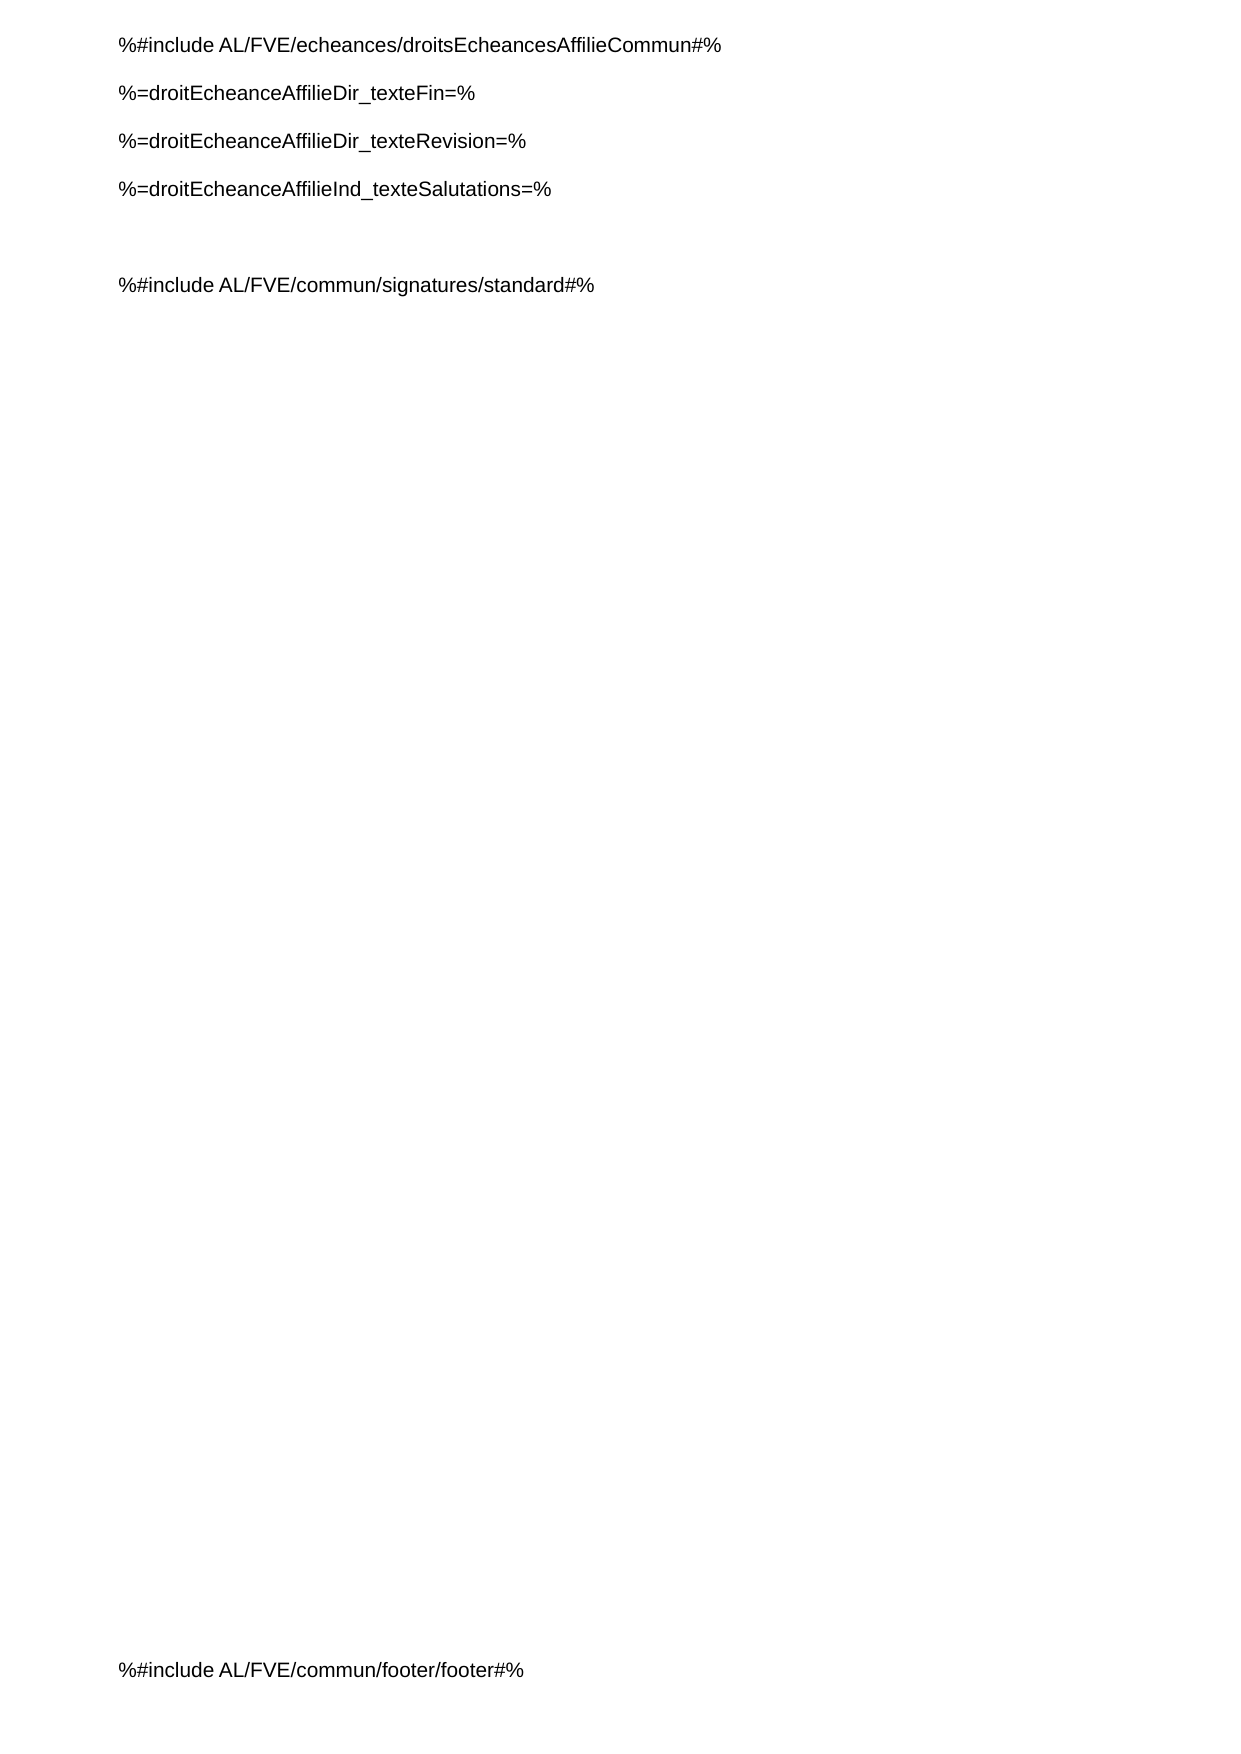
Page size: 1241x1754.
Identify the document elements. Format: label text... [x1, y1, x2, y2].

text %=droitEcheanceAffilieDir_texteRevision=% [118, 129, 1122, 153]
text %=droitEcheanceAffilieInd_texteSalutations=% [118, 177, 1122, 201]
text %=droitEcheanceAffilieDir_texteFin=% [118, 81, 1122, 105]
text %#include AL/FVE/echeances/droitsEcheancesAffilieCommun#% [118, 33, 1131, 57]
text %#include AL/FVE/commun/signatures/standard#% [118, 272, 1122, 296]
